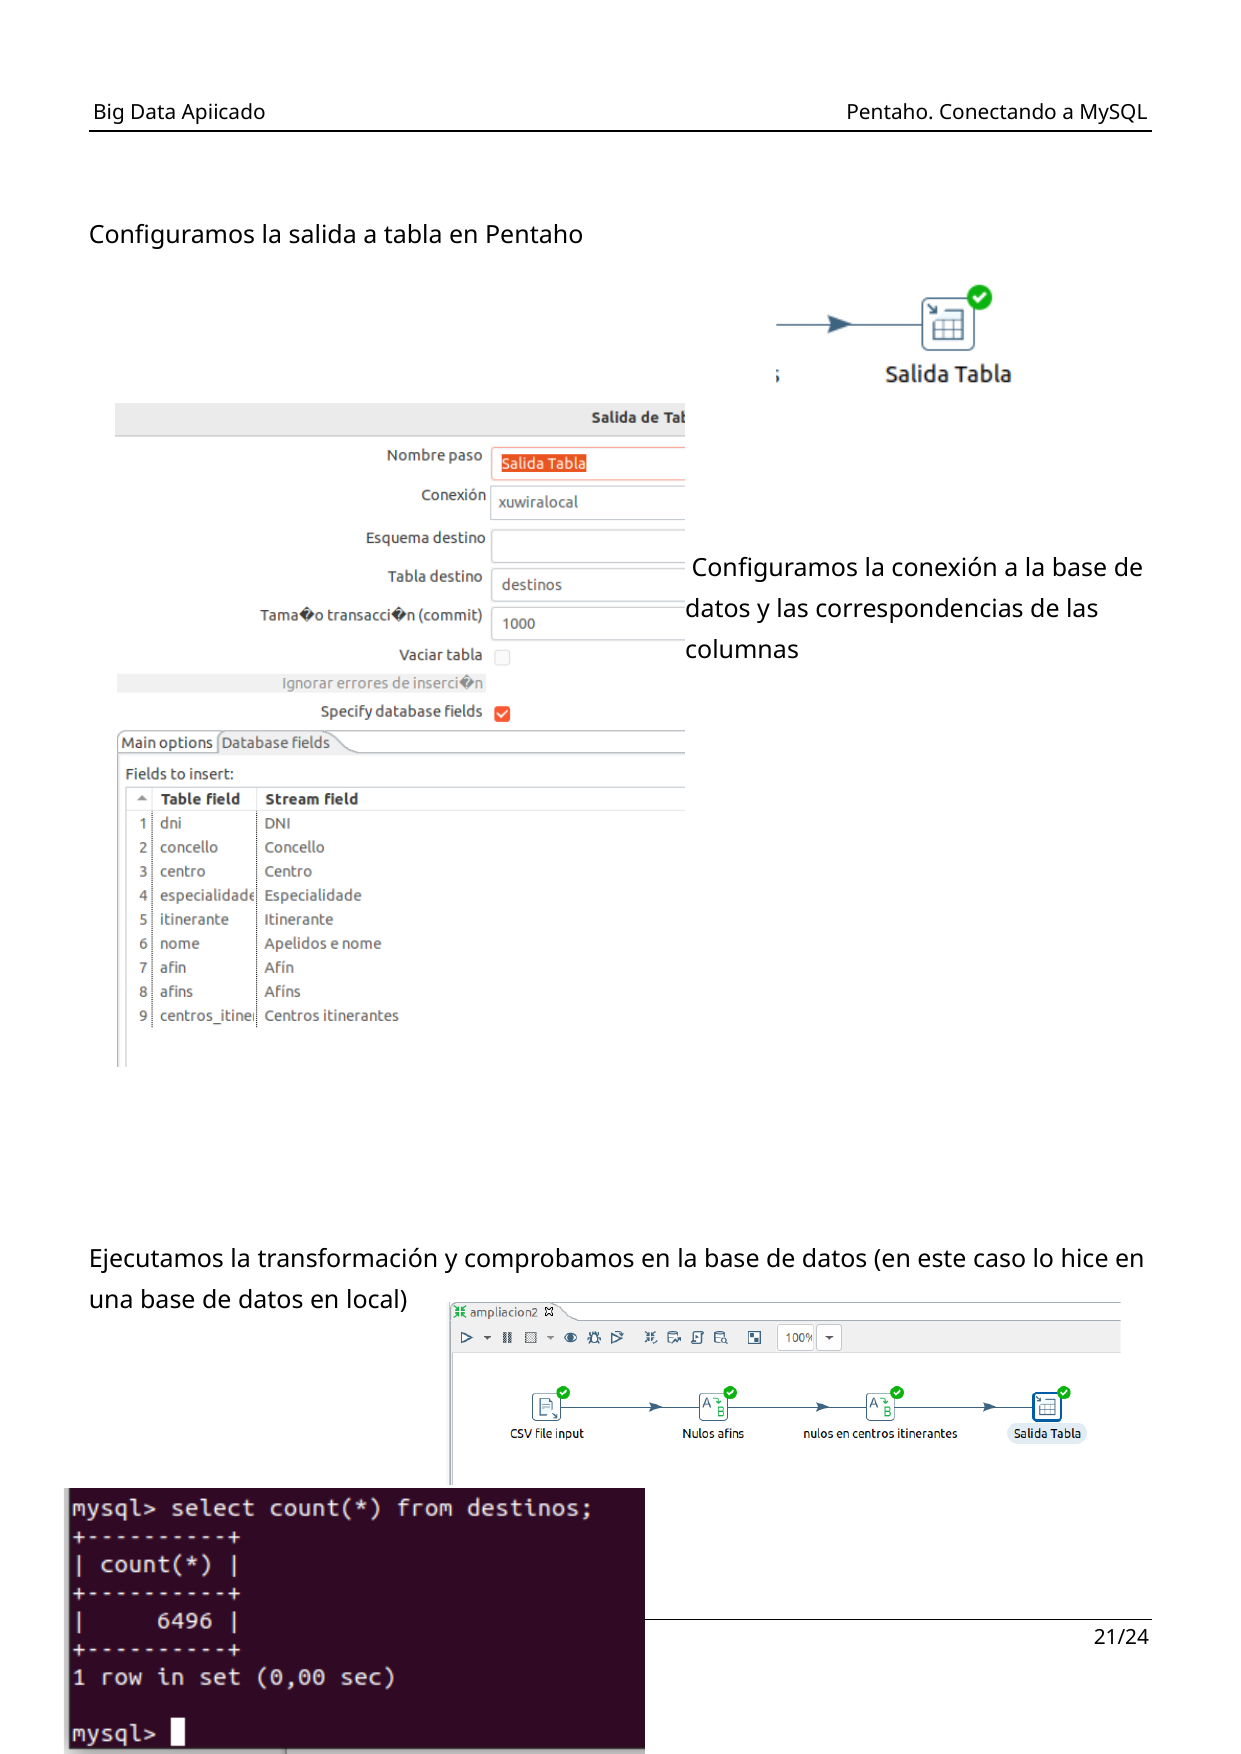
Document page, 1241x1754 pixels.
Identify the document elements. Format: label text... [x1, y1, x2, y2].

text [88, 549, 115, 665]
text Ejecutamos la transformación y comprobamos en la base de datos (en este caso lo hice en una base de datos en local) [88, 1241, 1152, 1316]
picture [776, 225, 1135, 464]
picture [115, 403, 685, 1067]
picture [63, 1488, 645, 1754]
text Configuramos la salida a tabla en Pentaho [88, 217, 1152, 251]
text Configuramos la conexión a la base de datos y las correspondencias de las columnas [685, 549, 1152, 665]
picture [446, 1302, 1121, 1485]
